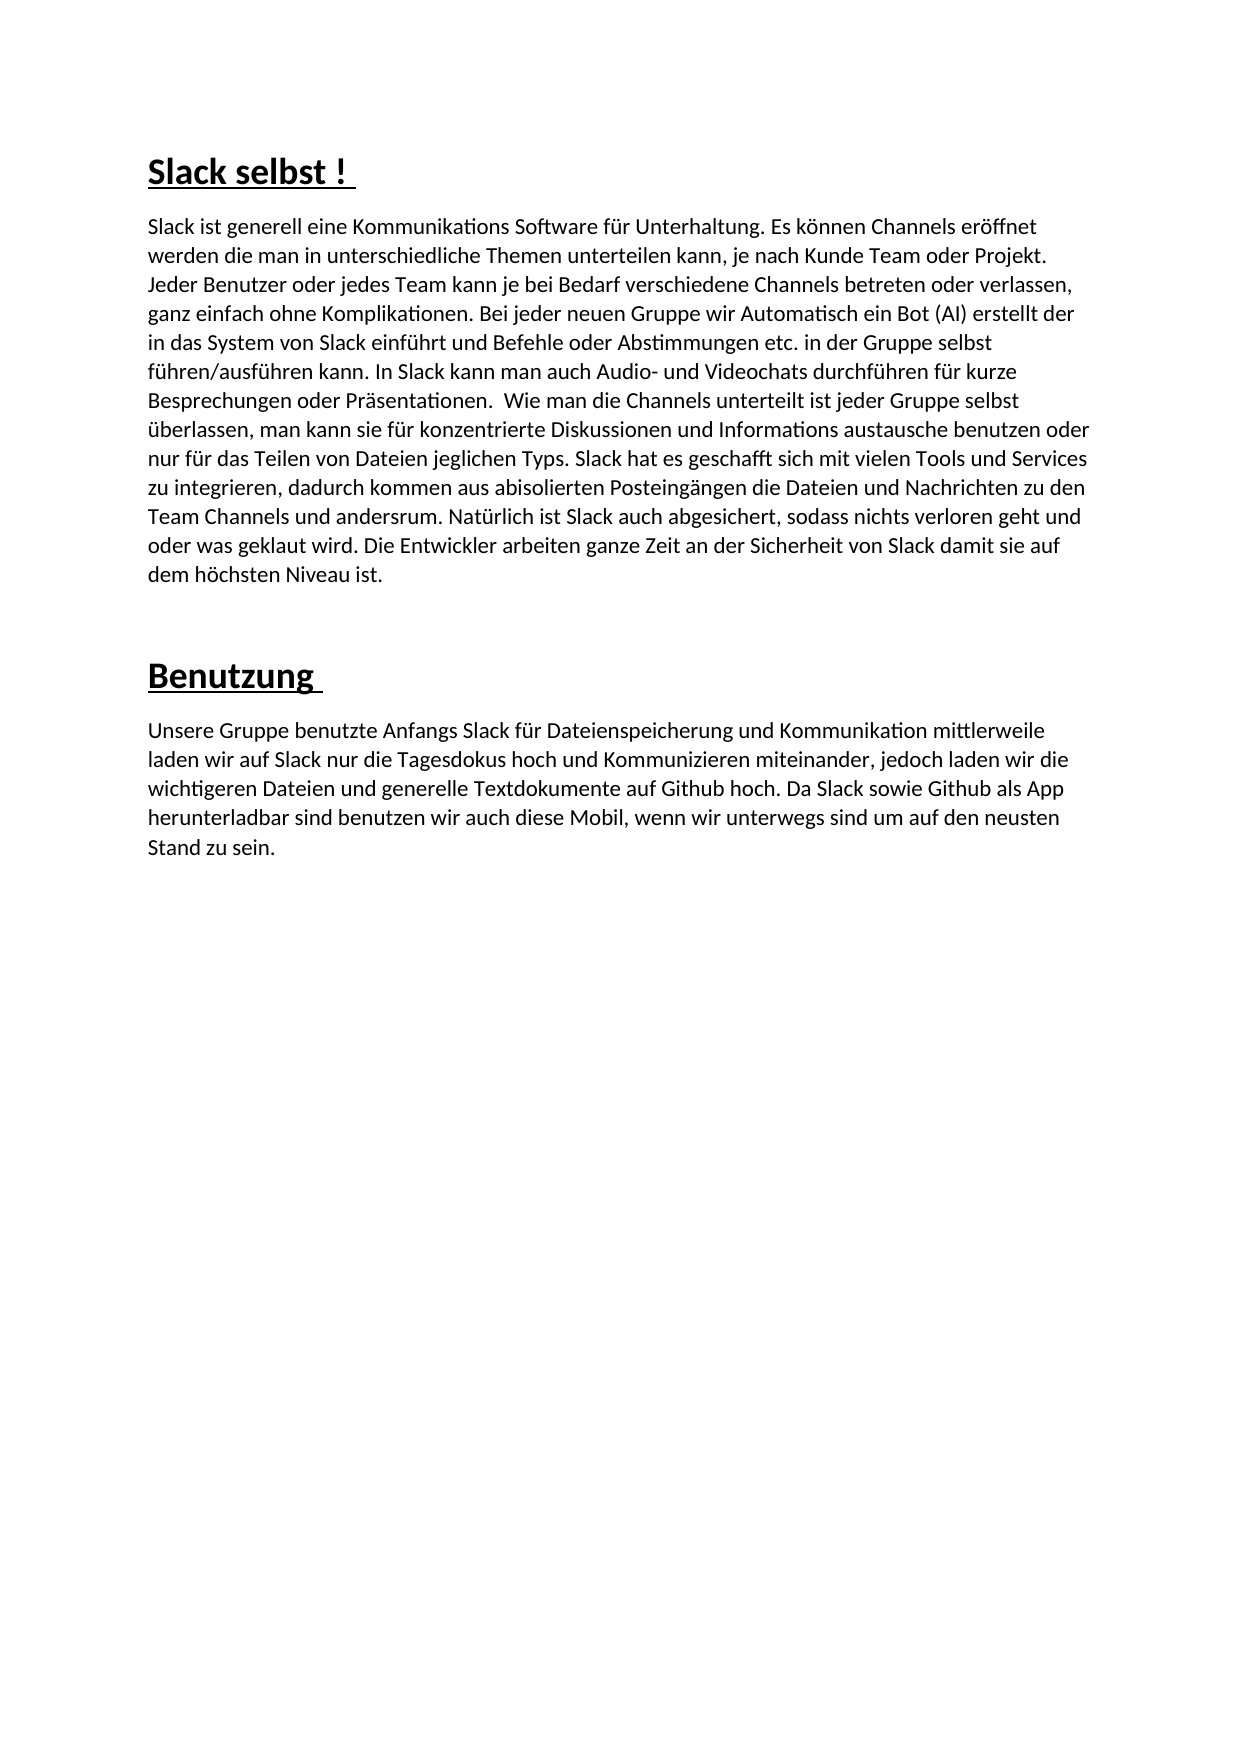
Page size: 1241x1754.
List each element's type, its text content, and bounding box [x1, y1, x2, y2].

text Unsere Gruppe benutzte Anfangs Slack für Dateienspeicherung und Kommunikation mittlerweile laden wir auf Slack nur die Tagesdokus hoch und Kommunizieren miteinander, jedoch laden wir die wichtigeren Dateien und generelle Textdokumente auf Github hoch. Da Slack sowie Github als App herunterladbar sind benutzen wir auch diese Mobil, wenn wir unterwegs sind um auf den neusten Stand zu sein. [148, 716, 1093, 861]
text Benutzung [148, 652, 1093, 698]
text Slack ist generell eine Kommunikations Software für Unterhaltung. Es können Channels eröffnet werden die man in unterschiedliche Themen unterteilen kann, je nach Kunde Team oder Projekt. Jeder Benutzer oder jedes Team kann je bei Bedarf verschiedene Channels betreten oder verlassen, ganz einfach ohne Komplikationen. Bei jeder neuen Gruppe wir Automatisch ein Bot (AI) erstellt der in das System von Slack einführt und Befehle oder Abstimmungen etc. in der Gruppe selbst führen/ausführen kann. In Slack kann man auch Audio- und Videochats durchführen für kurze Besprechungen oder Präsentationen. Wie man die Channels unterteilt ist jeder Gruppe selbst überlassen, man kann sie für konzentrierte Diskussionen und Informations austausche benutzen oder nur für das Teilen von Dateien jeglichen Typs. Slack hat es geschafft sich mit vielen Tools und Services zu integrieren, dadurch kommen aus abisolierten Posteingängen die Dateien und Nachrichten zu den Team Channels und andersrum. Natürlich ist Slack auch abgesichert, sodass nichts verloren geht und oder was geklaut wird. Die Entwickler arbeiten ganze Zeit an der Sicherheit von Slack damit sie auf dem höchsten Niveau ist. [148, 212, 1093, 589]
text Slack selbst ! [148, 148, 1093, 193]
